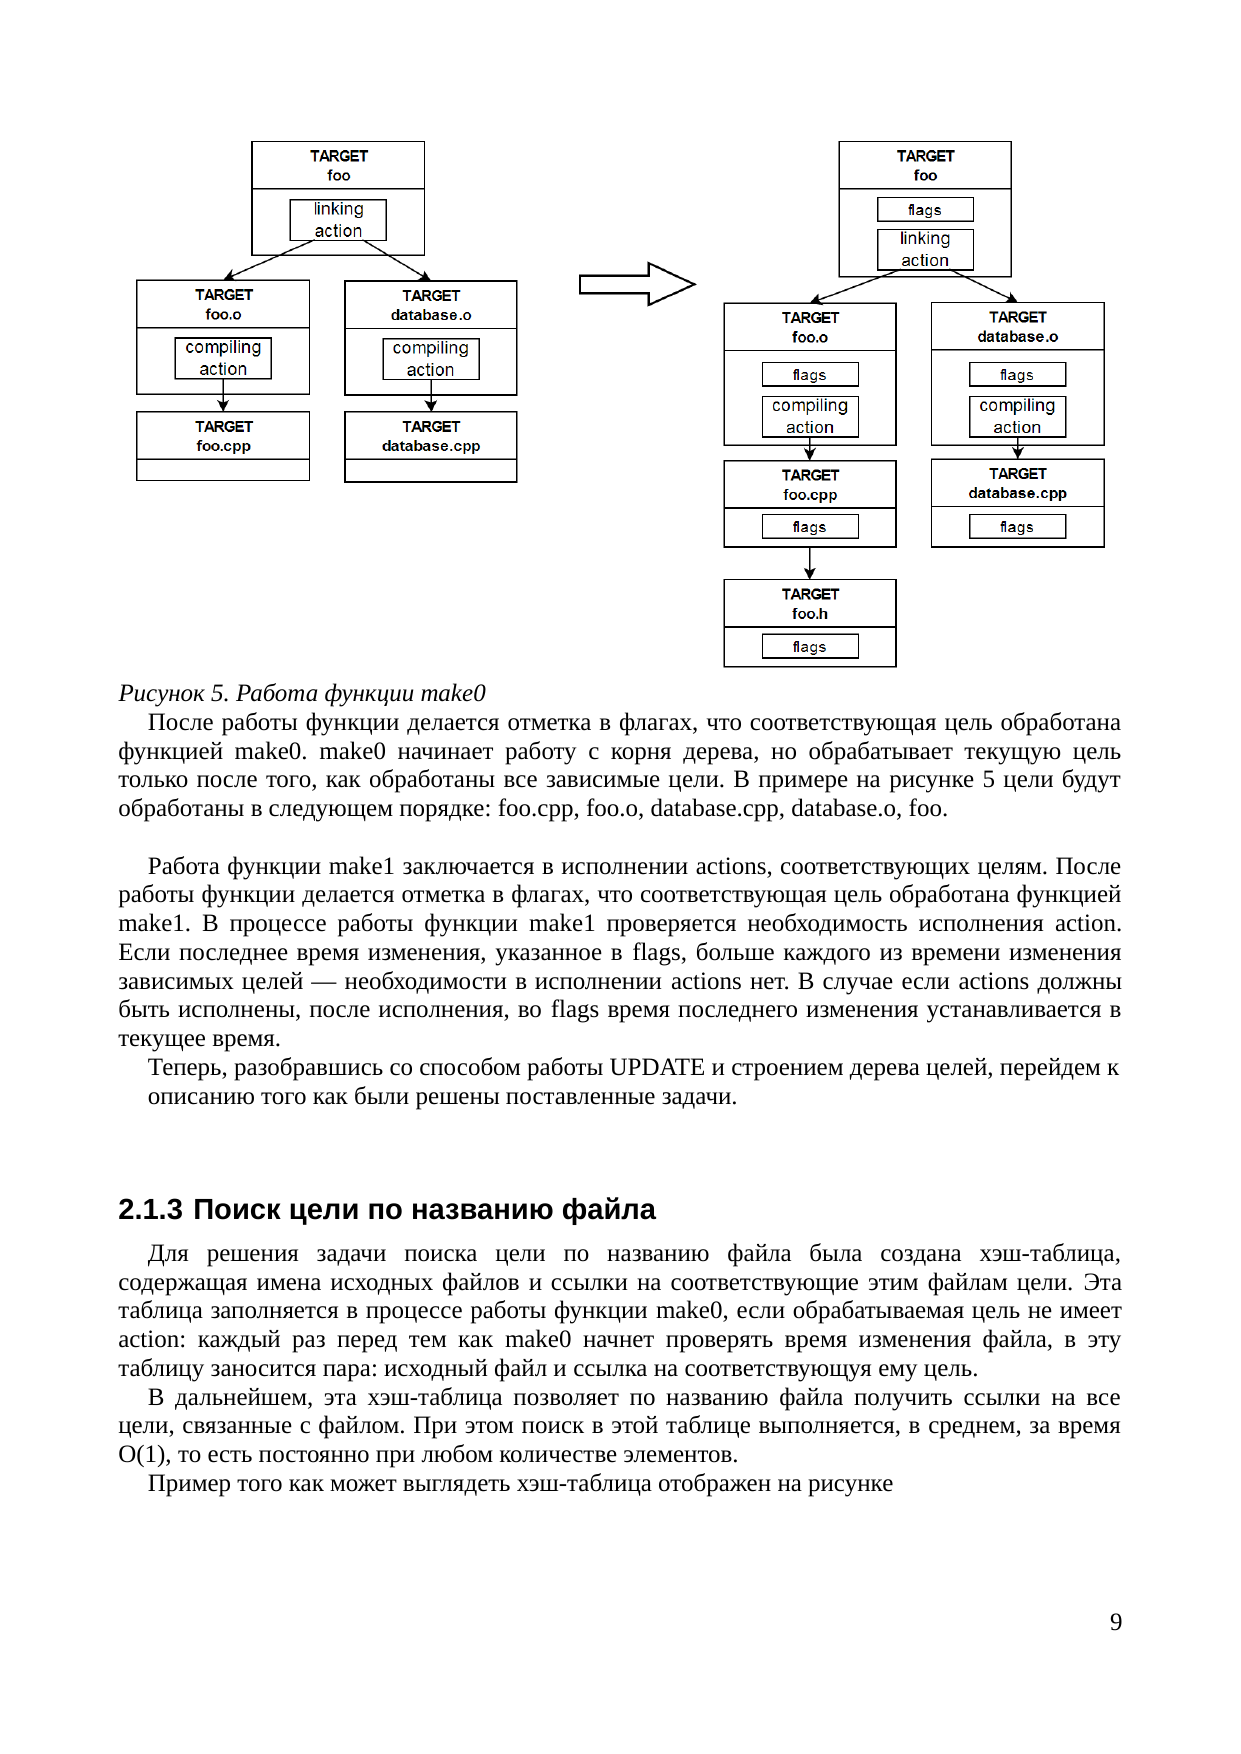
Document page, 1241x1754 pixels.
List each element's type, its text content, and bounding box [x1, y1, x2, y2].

text [118, 118, 1122, 130]
subtitle Поиск цели по названию файла [118, 1192, 1122, 1226]
text Для решения задачи поиска цели по названию файла была создана хэш-таблица, содержащая имена исходных файлов и ссылки на соответствующие этим файлам цели. Эта таблица заполняется в процессе работы функции make0, если обрабатываемая цель не имеет action: каждый раз перед тем как make0 начнет проверять время изменения файла, в эту таблицу заносится пара: исходный файл и ссылка на соответствующуя ему цель. [118, 1238, 1122, 1382]
text Работа функции make1 заключается в исполнении actions, соответствующих целям. После работы функции делается отметка в флагах, что соответствующая цель обработана функцией make1. В процессе работы функции make1 проверяется необходимость исполнения action. Если последнее время изменения, указанное в flags, больше каждого из времени изменения зависимых целей — необходимости в исполнении actions нет. В случае если actions должны быть исполнены, после исполнения, во flags время последнего изменения устанавливается в текущее время. [118, 851, 1122, 1052]
text Пример того как может выглядеть хэш-таблица отображен на рисунке [118, 1468, 1122, 1497]
text После работы функции делается отметка в флагах, что соответствующая цель обработана функцией make0. make0 начинает работу с корня дерева, но обрабатывает текущую цель только после того, как обработаны все зависимые цели. В примере на рисунке 5 цели будут обработаны в следующем порядке: foo.cpp, foo.o, database.cpp, database.o, foo. [118, 707, 1122, 822]
text описанию того как были решены поставленные задачи. [118, 1081, 1122, 1109]
text Теперь, разобравшись со способом работы UPDATE и строением дерева целей, перейдем к [118, 1052, 1122, 1081]
text В дальнейшем, эта хэш-таблица позволяет по названию файла получить ссылки на все цели, связанные с файлом. При этом поиск в этой таблице выполняется, в среднем, за время O(1), то есть постоянно при любом количестве элементов. [118, 1382, 1122, 1468]
picture [118, 130, 1123, 679]
text Рисунок 5. Работа функции make0 [118, 679, 1122, 707]
